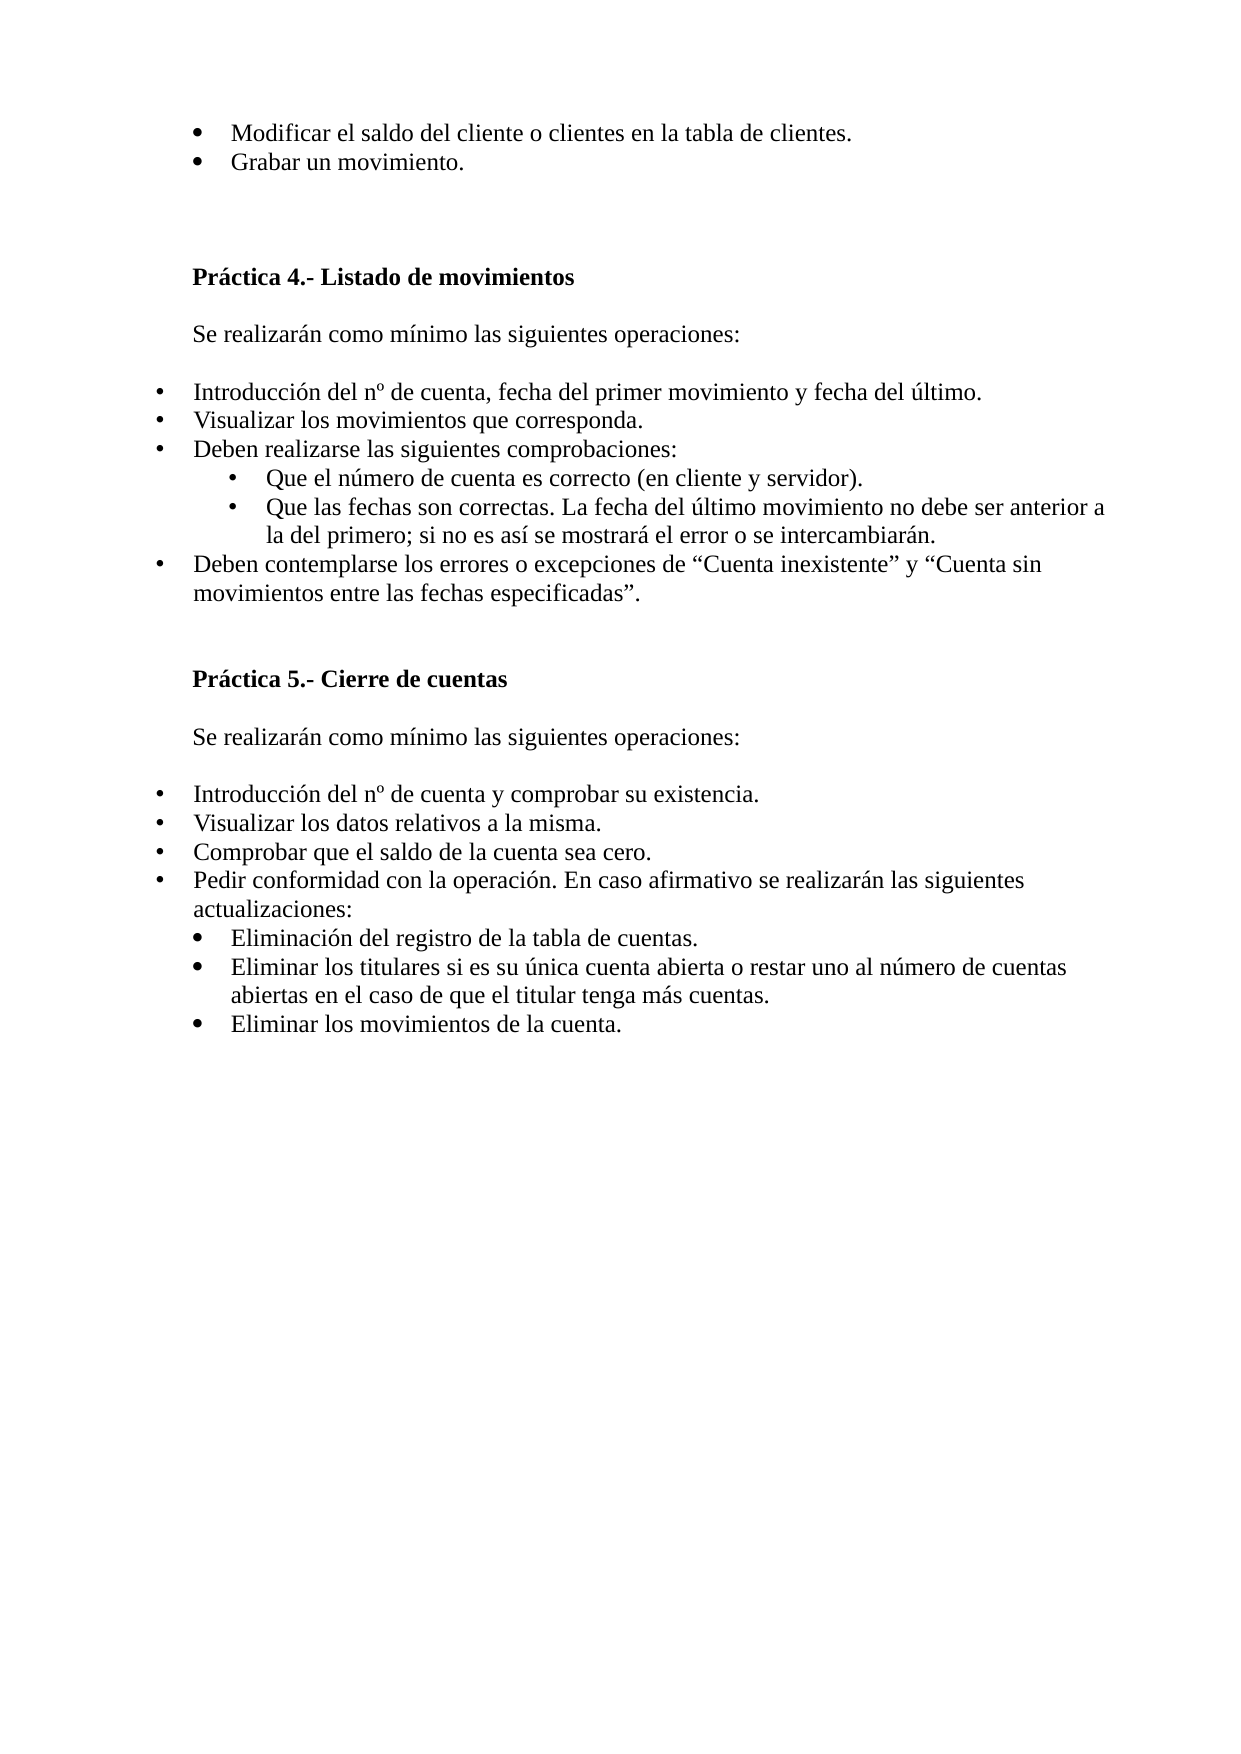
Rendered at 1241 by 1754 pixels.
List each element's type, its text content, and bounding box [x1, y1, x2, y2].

list Deben contemplarse los errores o excepciones de “Cuenta inexistente” y “Cuenta sin movimientos entre las fechas especificadas”. [156, 549, 1122, 607]
list Que las fechas son correctas. La fecha del último movimiento no debe ser anterior a la del primero; si no es así se mostrará el error o se intercambiarán. [228, 492, 1122, 549]
text Se realizarán como mínimo las siguientes operaciones: [118, 722, 1122, 751]
list Visualizar los datos relativos a la misma. [156, 808, 1122, 837]
list Eliminar los titulares si es su única cuenta abierta o restar uno al número de cuentas abiertas en el caso de que el titular tenga más cuentas. [193, 952, 1122, 1009]
list Pedir conformidad con la operación. En caso afirmativo se realizarán las siguientes actualizaciones: [156, 866, 1122, 923]
list Grabar un movimiento. [193, 147, 1122, 176]
list Eliminación del registro de la tabla de cuentas. [193, 923, 1122, 952]
list Introducción del nº de cuenta, fecha del primer movimiento y fecha del último. [156, 377, 1122, 406]
text Práctica 5.- Cierre de cuentas [118, 664, 1122, 693]
text Se realizarán como mínimo las siguientes operaciones: [118, 319, 1122, 348]
list Que el número de cuenta es correcto (en cliente y servidor). [228, 463, 1122, 492]
list Visualizar los movimientos que corresponda. [156, 406, 1122, 434]
list Introducción del nº de cuenta y comprobar su existencia. [156, 779, 1122, 808]
list Modificar el saldo del cliente o clientes en la tabla de clientes. [193, 118, 1122, 147]
list Comprobar que el saldo de la cuenta sea cero. [156, 837, 1122, 866]
list Eliminar los movimientos de la cuenta. [193, 1009, 1122, 1038]
text Práctica 4.- Listado de movimientos [118, 262, 1122, 291]
list Deben realizarse las siguientes comprobaciones: [156, 434, 1122, 463]
